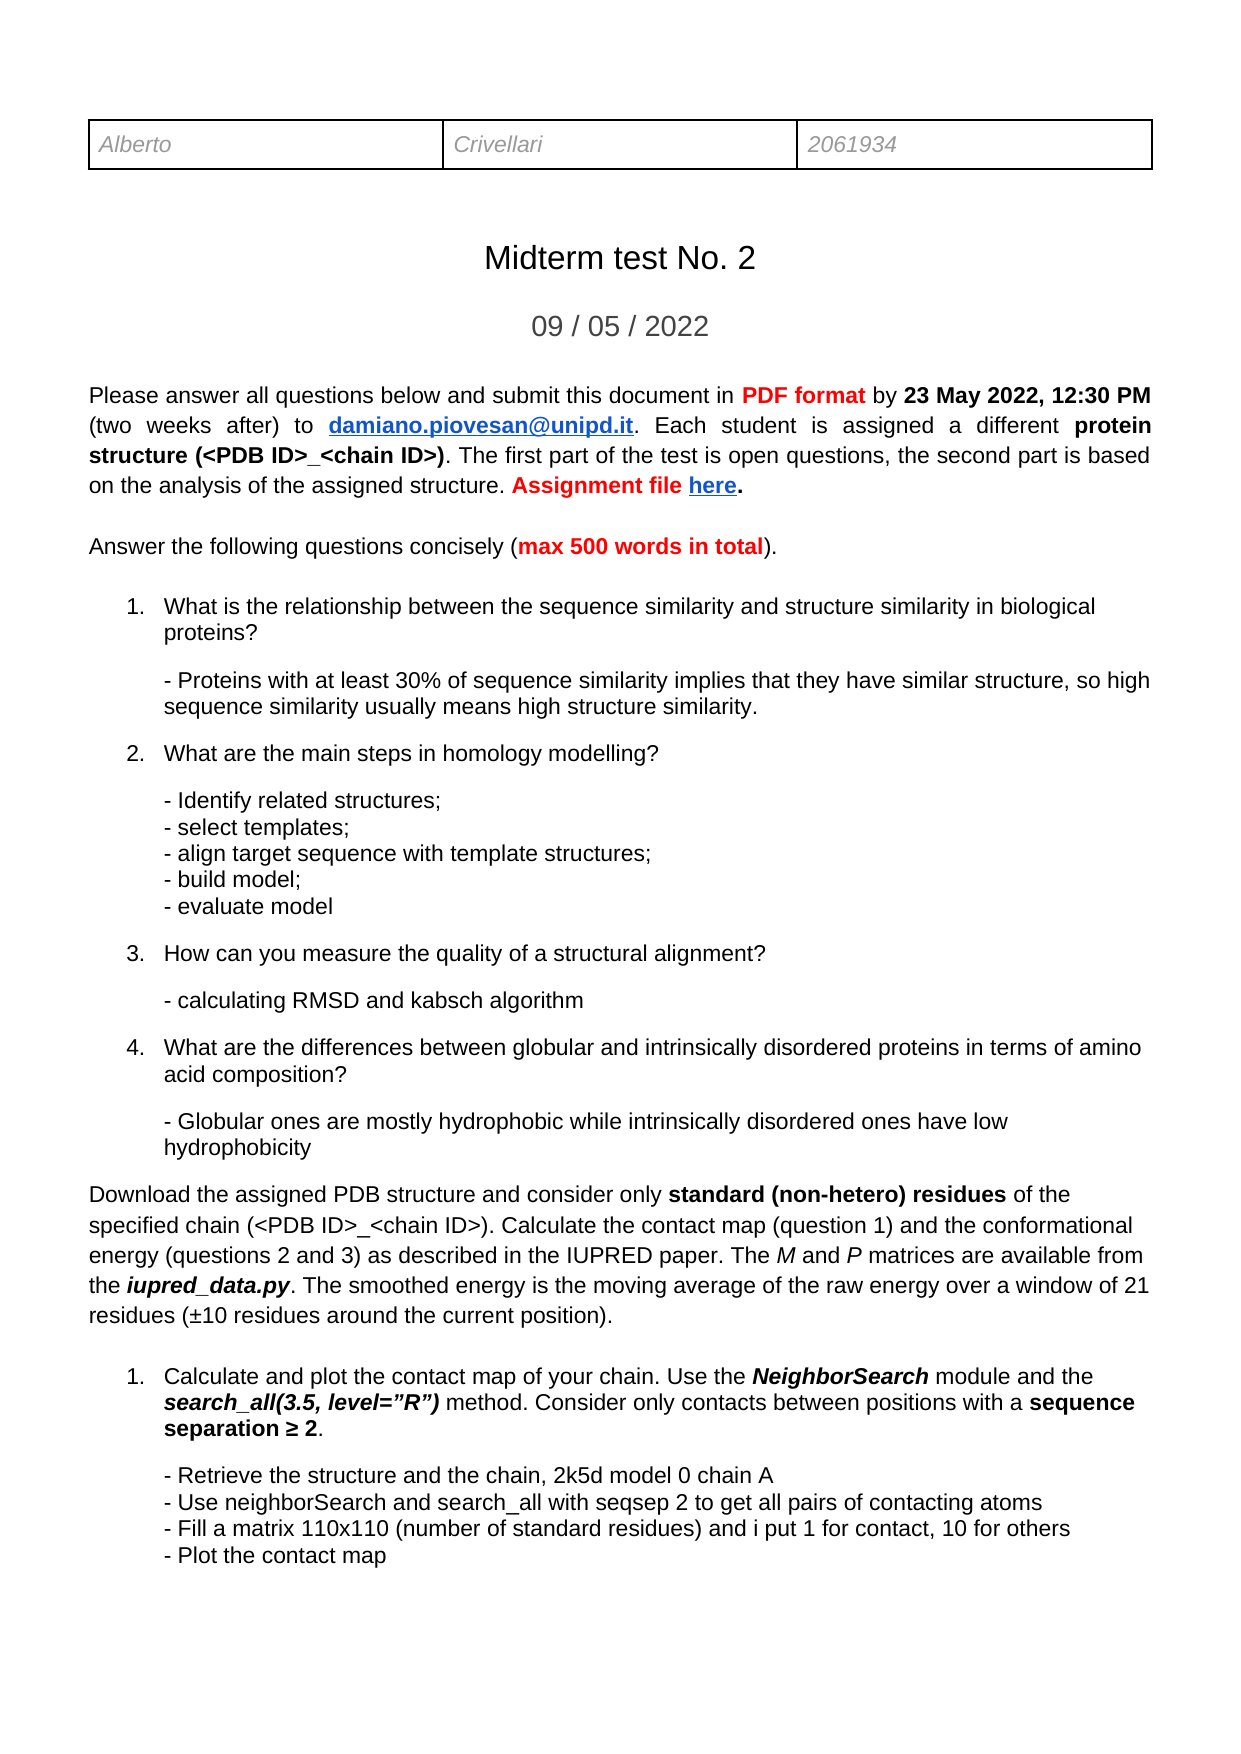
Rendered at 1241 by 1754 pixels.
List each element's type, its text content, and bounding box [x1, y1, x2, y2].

text Answer the following questions concisely (max 500 words in total). [88, 533, 1152, 559]
table_header Alberto [90, 121, 442, 168]
subtitle 09 / 05 / 2022 [88, 309, 1152, 343]
list - Retrieve the structure and the chain, 2k5d model 0 chain A - Use neighborSearch and search_all with seqsep 2 to get all pairs of contacting atoms - Fill a matrix 110x110 (number of standard residues) and i put 1 for contact, 10 for others - Plot the contact map [126, 1462, 1152, 1594]
list - Globular ones are mostly hydrophobic while intrinsically disordered ones have low hydrophobicity [126, 1108, 1152, 1161]
list - Identify related structures; - select templates; - align target sequence with template structures; - build model; - evaluate model [126, 787, 1152, 919]
table_header 2061934 [798, 121, 1151, 168]
list What are the main steps in homology modelling? [126, 740, 1152, 766]
list What are the differences between globular and intrinsically disordered proteins in terms of amino acid composition? [126, 1034, 1152, 1087]
subtitle Midterm test No. 2 [88, 238, 1152, 276]
list - Proteins with at least 30% of sequence similarity implies that they have similar structure, so high sequence similarity usually means high structure similarity. [126, 667, 1152, 719]
list What is the relationship between the sequence similarity and structure similarity in biological proteins? [126, 593, 1152, 646]
text Download the assigned PDB structure and consider only standard (non-hetero) residues of the specified chain (<PDB ID>_<chain ID>). Calculate the contact map (question 1) and the conformational energy (questions 2 and 3) as described in the IUPRED paper. The M and P matrices are available from the iupred_data.py. The smoothed energy is the moving average of the raw energy over a window of 21 residues (±10 residues around the current position). [88, 1181, 1152, 1328]
list How can you measure the quality of a structural alignment? [126, 940, 1152, 966]
list Calculate and plot the contact map of your chain. Use the NeighborSearch module and the search_all(3.5, level=”R”) method. Consider only contacts between positions with a sequence separation ≥ 2. [126, 1363, 1152, 1442]
table_header Crivellari [444, 121, 796, 168]
list - calculating RMSD and kabsch algorithm [126, 987, 1152, 1013]
text Please answer all questions below and submit this document in PDF format by 23 May 2022, 12:30 PM (two weeks after) to damiano.piovesan@unipd.it. Each student is assigned a different protein structure (<PDB ID>_<chain ID>). The first part of the test is open questions, the second part is based on the analysis of the assigned structure. Assignment file here. [88, 382, 1152, 498]
